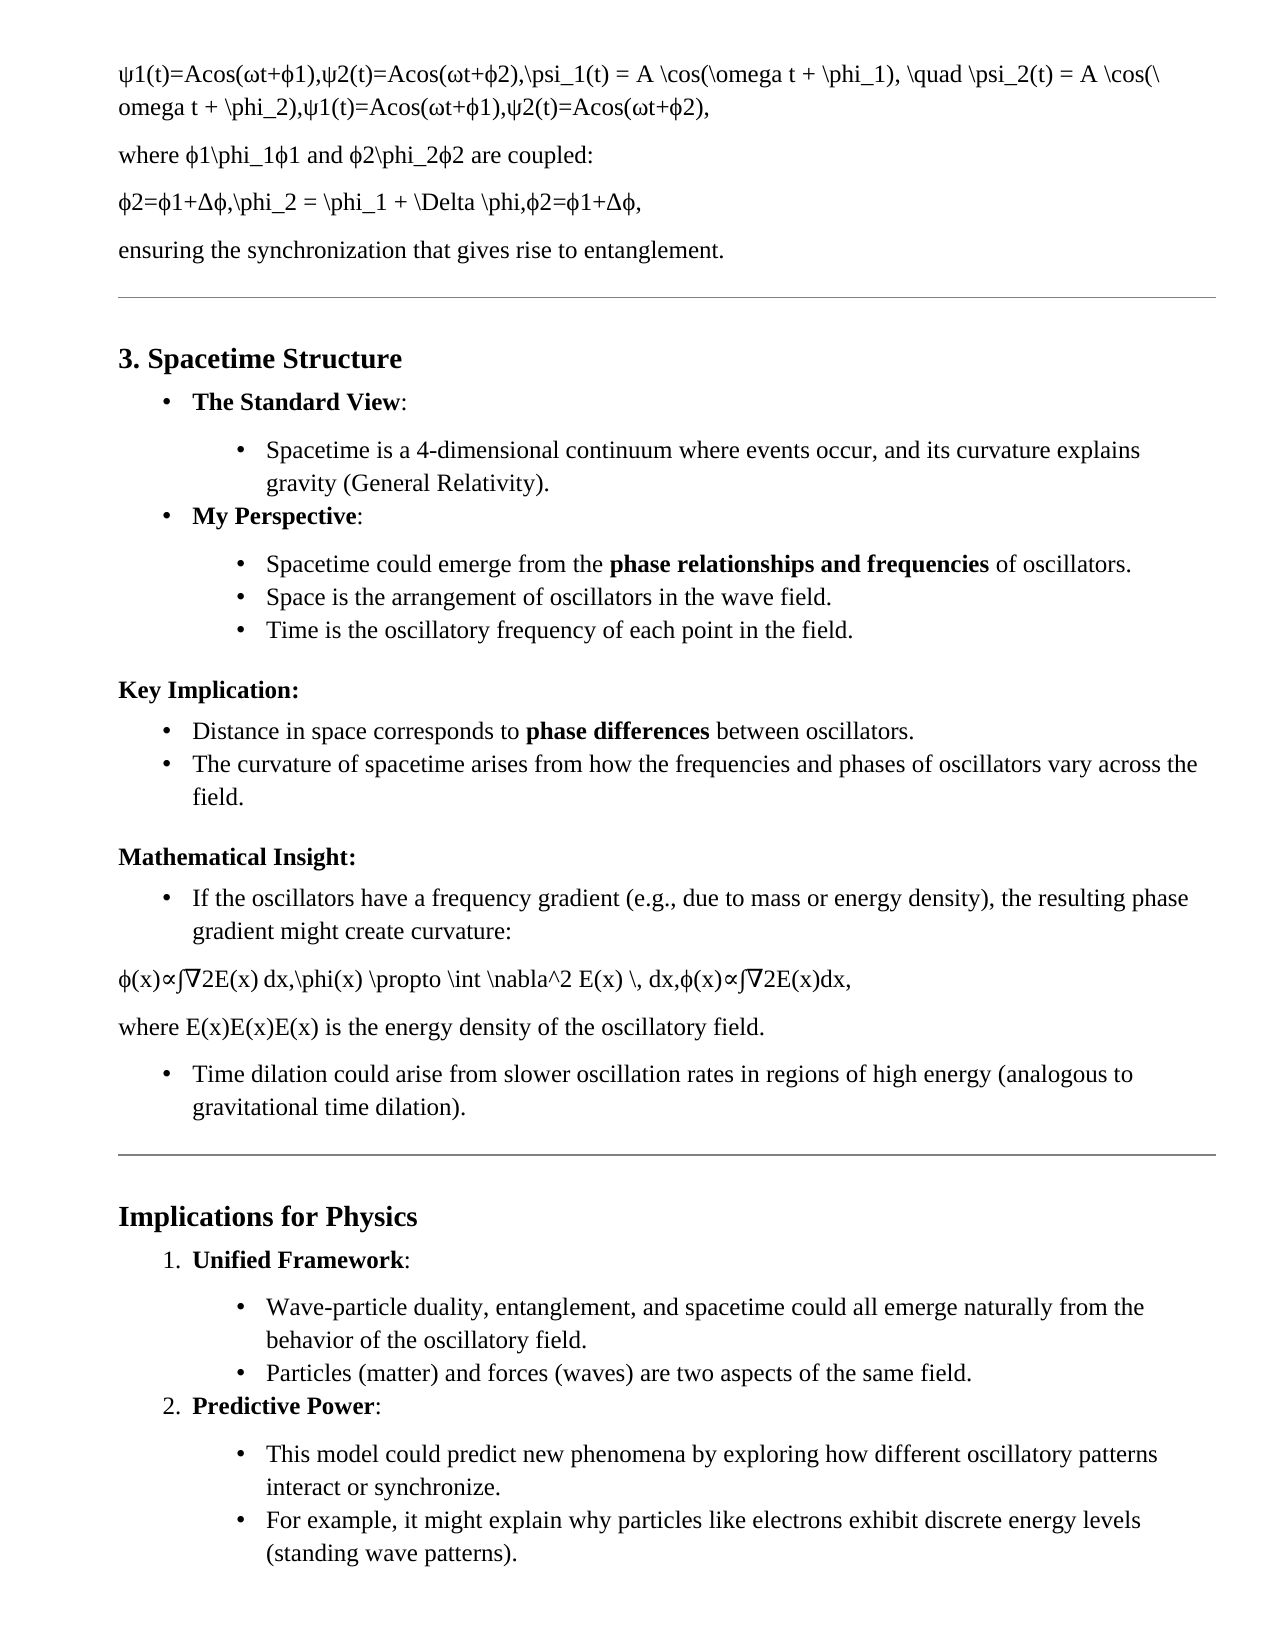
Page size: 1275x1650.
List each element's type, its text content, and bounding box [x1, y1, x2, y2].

text ensuring the synchronization that gives rise to entanglement. [118, 235, 1216, 264]
subtitle Key Implication: [118, 675, 1216, 703]
list If the oscillators have a frequency gradient (e.g., due to mass or energy density), the resulting phase gradient might create curvature: [162, 883, 1216, 945]
list Time is the oscillatory frequency of each point in the field. [236, 615, 1216, 643]
text ϕ(x)∝∫∇2E(x) dx,\phi(x) \propto \int \nabla^2 E(x) \, dx,ϕ(x)∝∫∇2E(x)dx, [118, 964, 1216, 993]
list The curvature of spacetime arises from how the frequencies and phases of oscillators vary across the field. [162, 749, 1216, 811]
list Time dilation could arise from slower oscillation rates in regions of high energy (analogous to gravitational time dilation). [162, 1059, 1216, 1121]
list Space is the arrangement of oscillators in the wave field. [236, 582, 1216, 610]
list Predictive Power: [162, 1391, 1216, 1420]
list For example, it might explain why particles like electrons exhibit discrete energy levels (standing wave patterns). [236, 1505, 1216, 1567]
subtitle Implications for Physics [118, 1199, 1216, 1232]
list Distance in space corresponds to phase differences between oscillators. [162, 716, 1216, 745]
list Wave-particle duality, entanglement, and spacetime could all emerge naturally from the behavior of the oscillatory field. [236, 1292, 1216, 1354]
list Unified Framework: [162, 1245, 1216, 1273]
text where ϕ1\phi_1ϕ1​ and ϕ2\phi_2ϕ2​ are coupled: [118, 140, 1216, 168]
list Spacetime is a 4-dimensional continuum where events occur, and its curvature explains gravity (General Relativity). [236, 435, 1216, 497]
text ψ1(t)=Acos⁡(ωt+ϕ1),ψ2(t)=Acos⁡(ωt+ϕ2),\psi_1(t) = A \cos(\omega t + \phi_1), \quad \psi_2(t) = A \cos(\omega t + \phi_2),ψ1​(t)=Acos(ωt+ϕ1​),ψ2​(t)=Acos(ωt+ϕ2​), [118, 59, 1216, 121]
text where E(x)E(x)E(x) is the energy density of the oscillatory field. [118, 1012, 1216, 1040]
list Particles (matter) and forces (waves) are two aspects of the same field. [236, 1358, 1216, 1387]
list Spacetime could emerge from the phase relationships and frequencies of oscillators. [236, 549, 1216, 577]
list This model could predict new phenomena by exploring how different oscillatory patterns interact or synchronize. [236, 1439, 1216, 1501]
text ϕ2=ϕ1+Δϕ,\phi_2 = \phi_1 + \Delta \phi,ϕ2​=ϕ1​+Δϕ, [118, 187, 1216, 216]
subtitle Mathematical Insight: [118, 842, 1216, 871]
list My Perspective: [162, 501, 1216, 530]
list The Standard View: [162, 387, 1216, 416]
subtitle 3. Spacetime Structure [118, 341, 1216, 375]
